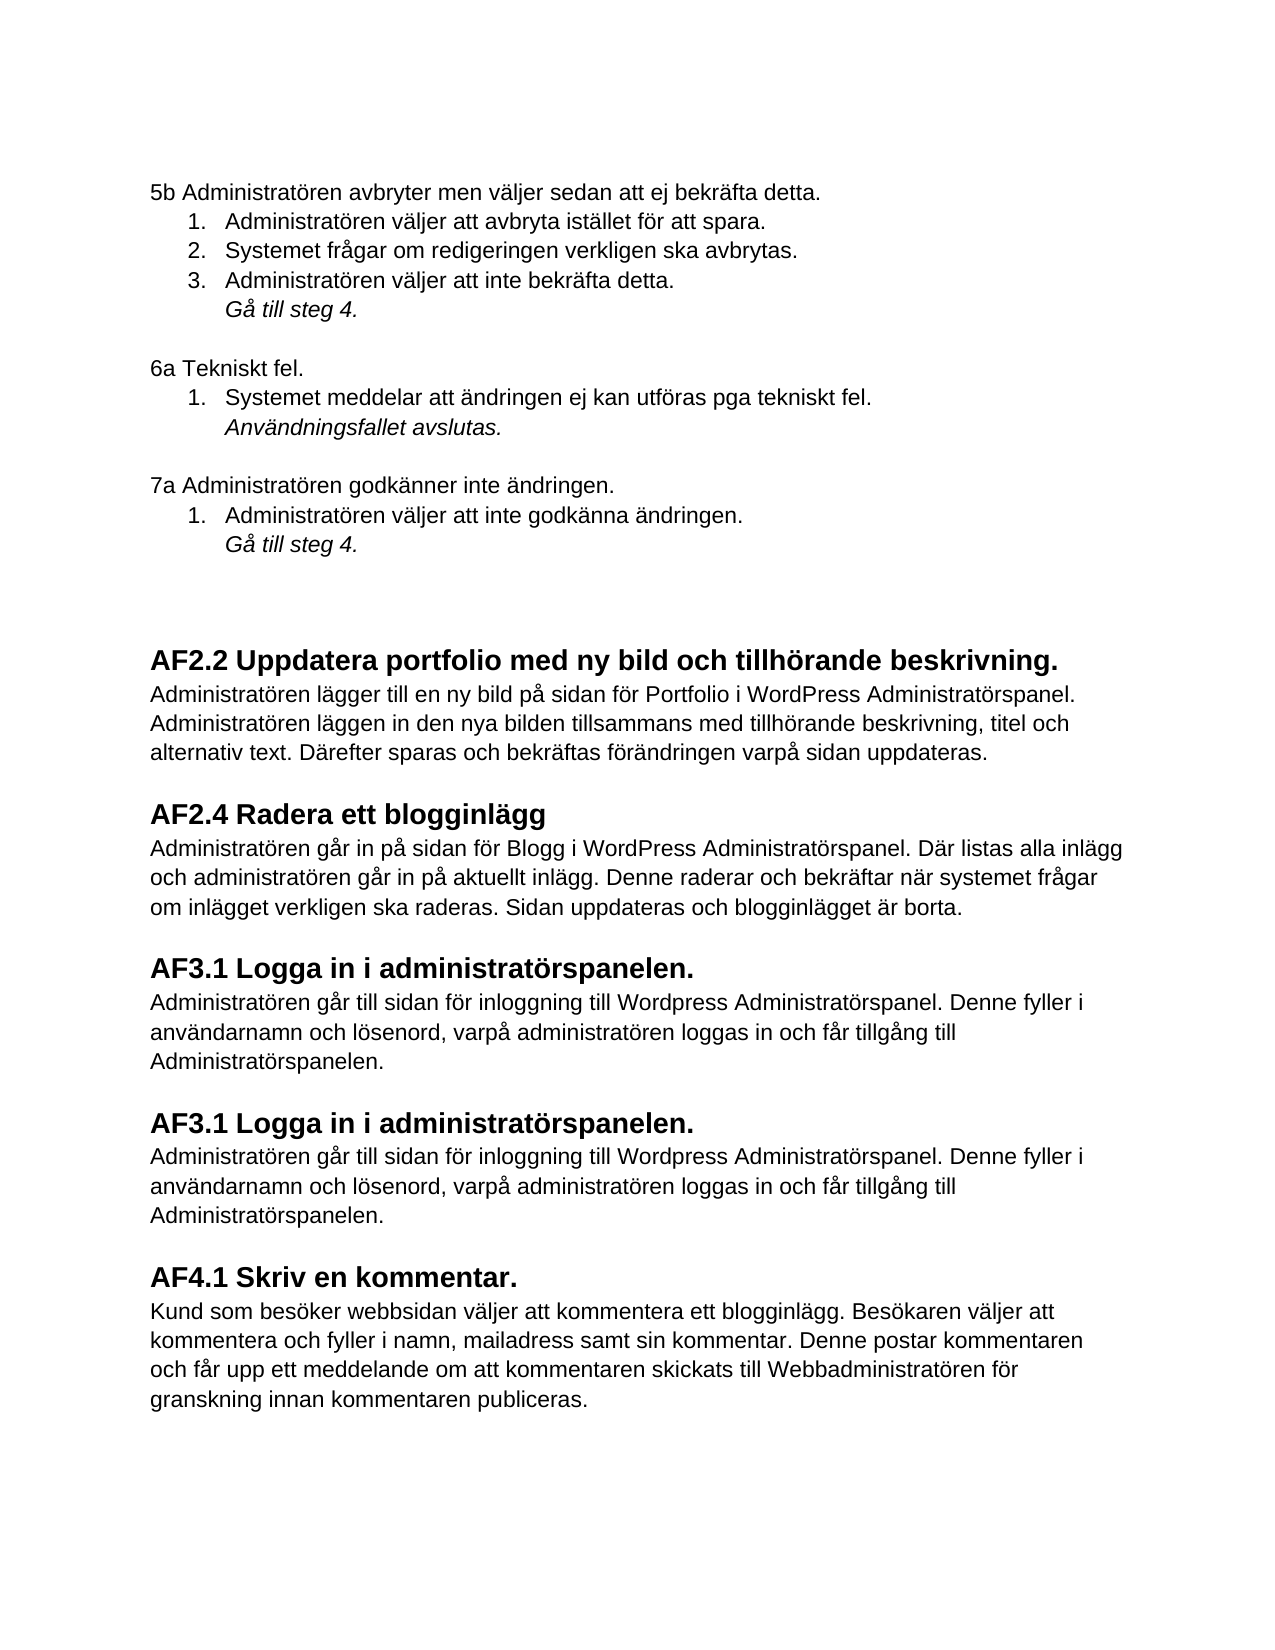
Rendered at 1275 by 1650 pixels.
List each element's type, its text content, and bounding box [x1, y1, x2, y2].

text 6a Tekniskt fel. [150, 356, 1125, 381]
list Systemet meddelar att ändringen ej kan utföras pga tekniskt fel. [187, 385, 1125, 411]
list Systemet frågar om redigeringen verkligen ska avbrytas. [187, 238, 1125, 264]
text AF2.2 Uppdatera portfolio med ny bild och tillhörande beskrivning. [150, 644, 1125, 676]
list Administratören väljer att inte bekräfta detta. [187, 267, 1125, 293]
text 5b Administratören avbryter men väljer sedan att ej bekräfta detta. [150, 179, 1125, 205]
text Administratören går till sidan för inloggning till Wordpress Administratörspanel. Denne fyller i användarnamn och lösenord, varpå administratören loggas in och får tillgång till Administratörspanelen. [150, 990, 1125, 1074]
text AF3.1 Logga in i administratörspanelen. [150, 953, 1125, 985]
text Administratören går till sidan för inloggning till Wordpress Administratörspanel. Denne fyller i användarnamn och lösenord, varpå administratören loggas in och får tillgång till Administratörspanelen. [150, 1144, 1125, 1228]
text Administratören går in på sidan för Blogg i WordPress Administratörspanel. Där listas alla inlägg och administratören går in på aktuellt inlägg. Denne raderar och bekräftar när systemet frågar om inlägget verkligen ska raderas. Sidan uppdateras och blogginlägget är borta. [150, 836, 1125, 920]
list Gå till steg 4. [187, 532, 1125, 557]
text 7a Administratören godkänner inte ändringen. [150, 473, 1125, 499]
text Kund som besöker webbsidan väljer att kommentera ett blogginlägg. Besökaren väljer att kommentera och fyller i namn, mailadress samt sin kommentar. Denne postar kommentaren och får upp ett meddelande om att kommentaren skickats till Webbadministratören för granskning innan kommentaren publiceras. [150, 1298, 1125, 1412]
text AF4.1 Skriv en kommentar. [150, 1262, 1125, 1293]
text Användningsfallet avslutas. [225, 414, 1125, 440]
list Gå till steg 4. [187, 297, 1125, 322]
list Administratören väljer att inte godkänna ändringen. [187, 502, 1125, 528]
text AF2.4 Radera ett blogginlägg [150, 799, 1125, 831]
text Administratören lägger till en ny bild på sidan för Portfolio i WordPress Administratörspanel. Administratören läggen in den nya bilden tillsammans med tillhörande beskrivning, titel och alternativ text. Därefter sparas och bekräftas förändringen varpå sidan uppdateras. [150, 681, 1125, 766]
list Administratören väljer att avbryta istället för att spara. [187, 209, 1125, 234]
text AF3.1 Logga in i administratörspanelen. [150, 1107, 1125, 1139]
